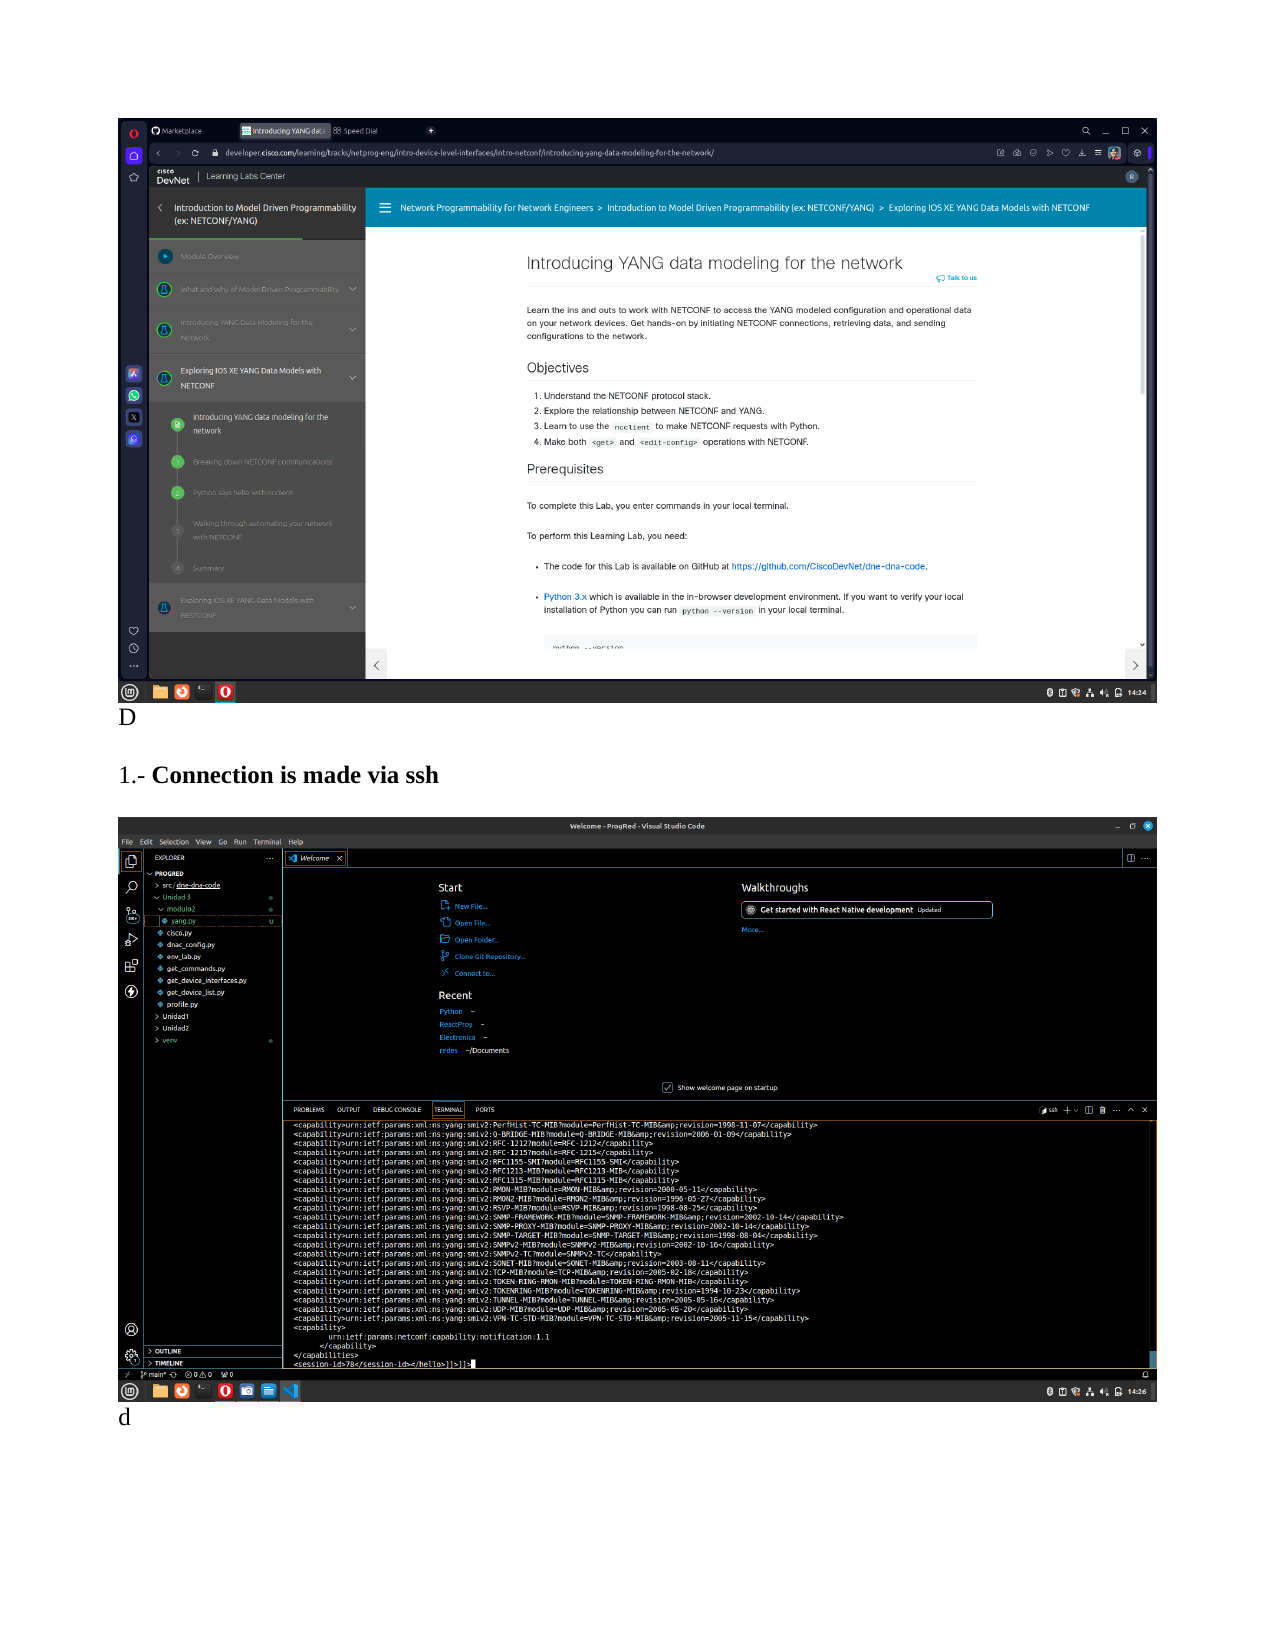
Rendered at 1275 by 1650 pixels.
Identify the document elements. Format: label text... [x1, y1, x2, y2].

text D [118, 703, 1157, 731]
text 1.- Connection is made via ssh [118, 760, 1157, 789]
text d [118, 1402, 1157, 1430]
picture [118, 817, 1157, 1402]
picture [118, 118, 1157, 703]
